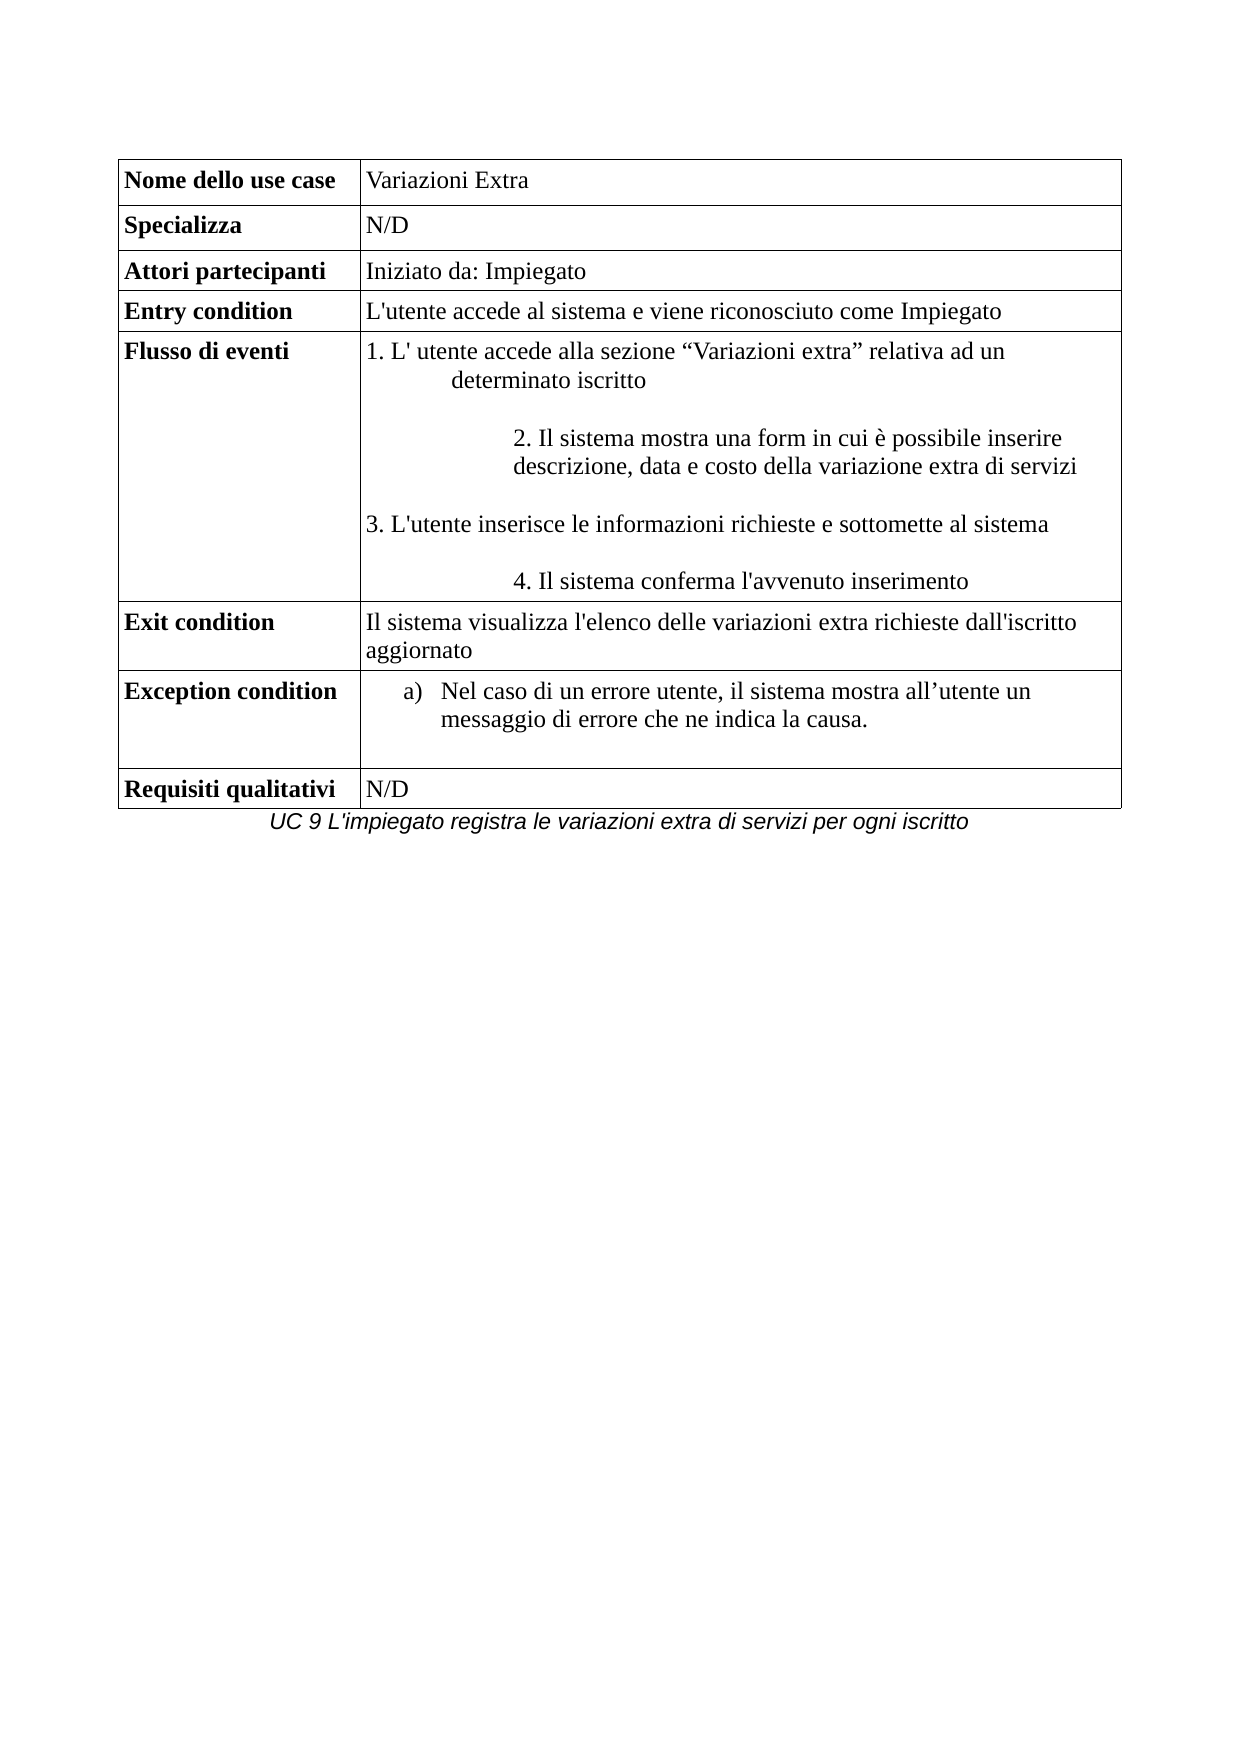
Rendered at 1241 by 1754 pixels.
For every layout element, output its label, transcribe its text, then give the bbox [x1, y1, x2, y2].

table_cell Exception condition [119, 671, 360, 768]
text UC 9 L'impiegato registra le variazioni extra di servizi per ogni iscritto [118, 808, 1122, 834]
table_cell Entry condition [119, 291, 360, 331]
table_cell Specializza [119, 206, 360, 250]
table_header Variazioni Extra [361, 160, 1121, 205]
table_cell Attori partecipanti [119, 251, 360, 290]
table_cell Nel caso di un errore utente, il sistema mostra all’utente un messaggio di errore che ne indica la causa. [361, 671, 1121, 768]
table_cell Flusso di eventi [119, 332, 360, 601]
table_cell Iniziato da: Impiegato [361, 251, 1121, 290]
table_cell N/D [361, 206, 1121, 250]
table_header Nome dello use case [119, 160, 360, 205]
table_cell L' utente accede alla sezione “Variazioni extra” relativa ad un determinato iscritto Il sistema mostra una form in cui è possibile inserire descrizione, data e costo della variazione extra di servizi L'utente inserisce le informazioni richieste e sottomette al sistema Il sistema conferma l'avvenuto inserimento [361, 332, 1121, 601]
table_cell L'utente accede al sistema e viene riconosciuto come Impiegato [361, 291, 1121, 331]
table_cell Requisiti qualitativi [119, 769, 360, 808]
table_cell N/D [361, 769, 1121, 808]
table_cell Exit condition [119, 602, 360, 670]
table_cell Il sistema visualizza l'elenco delle variazioni extra richieste dall'iscritto aggiornato [361, 602, 1121, 670]
